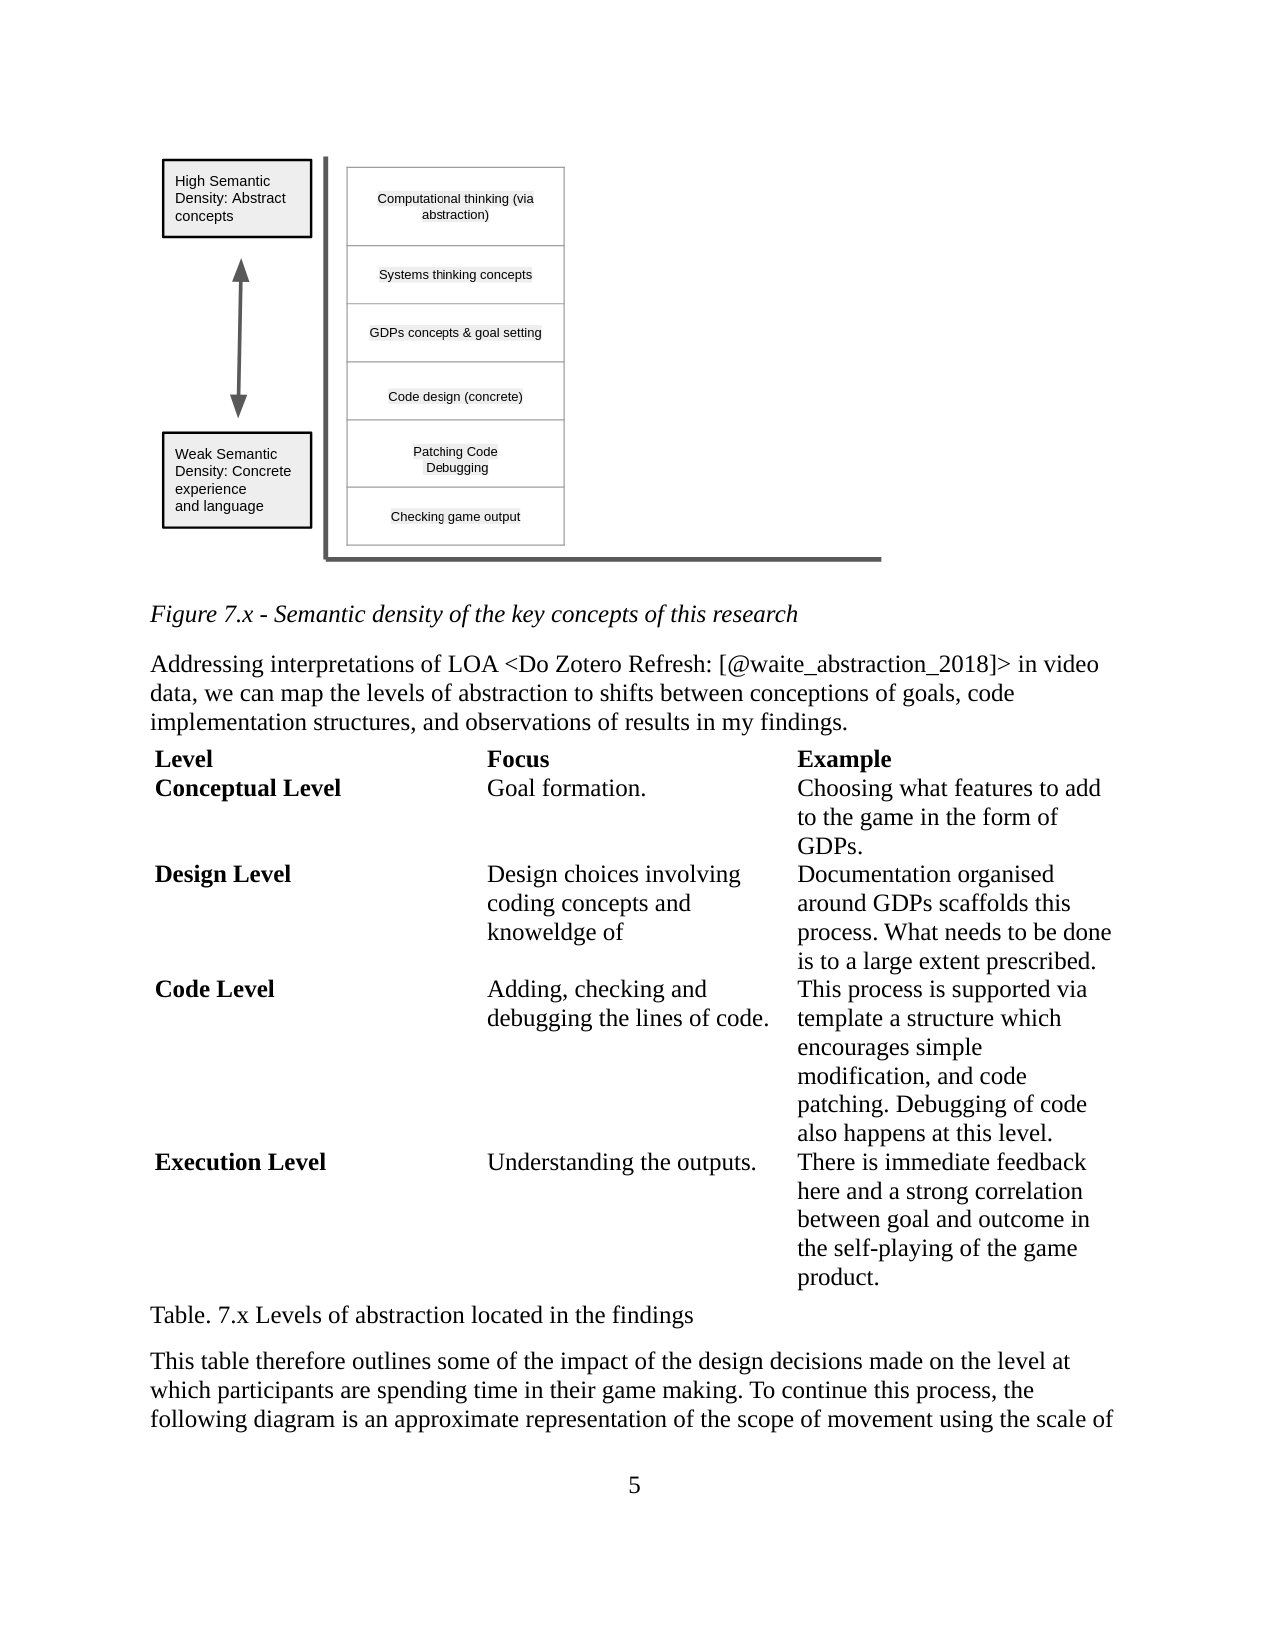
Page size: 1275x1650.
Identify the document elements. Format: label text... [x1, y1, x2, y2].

table_cell Choosing what features to add to the game in the form of GDPs. [793, 773, 1125, 859]
table_header Focus [482, 745, 793, 773]
text This table therefore outlines some of the impact of the design decisions made on the level at which participants are spending time in their game making. To continue this process, the following diagram is an approximate representation of the scope of movement using the scale of [150, 1346, 1125, 1433]
table_cell Design choices involving coding concepts and knoweldge of [482, 860, 793, 974]
table_cell This process is supported via template a structure which encourages simple modification, and code patching. Debugging of code also happens at this level. [793, 975, 1125, 1147]
table_cell Design Level [150, 860, 482, 974]
table_cell Documentation organised around GDPs scaffolds this process. What needs to be done is to a large extent prescribed. [793, 860, 1125, 974]
table_cell Code Level [150, 975, 482, 1147]
table_cell There is immediate feedback here and a strong correlation between goal and outcome in the self-playing of the game product. [793, 1147, 1125, 1291]
table_header Example [793, 745, 1125, 773]
table_cell Conceptual Level [150, 773, 482, 859]
table_cell Understanding the outputs. [482, 1147, 793, 1291]
table_cell Adding, checking and debugging the lines of code. [482, 975, 793, 1147]
table_cell Execution Level [150, 1147, 482, 1291]
text Figure 7.x - Semantic density of the key concepts of this research [150, 599, 1125, 628]
picture [150, 150, 882, 587]
table_cell Goal formation. [482, 773, 793, 859]
text Addressing interpretations of LOA <Do Zotero Refresh: [@waite_abstraction_2018]> in video data, we can map the levels of abstraction to shifts between conceptions of goals, code implementation structures, and observations of results in my findings. [150, 649, 1125, 736]
text Table. 7.x Levels of abstraction located in the findings [150, 1300, 1125, 1328]
table_header Level [150, 745, 482, 773]
